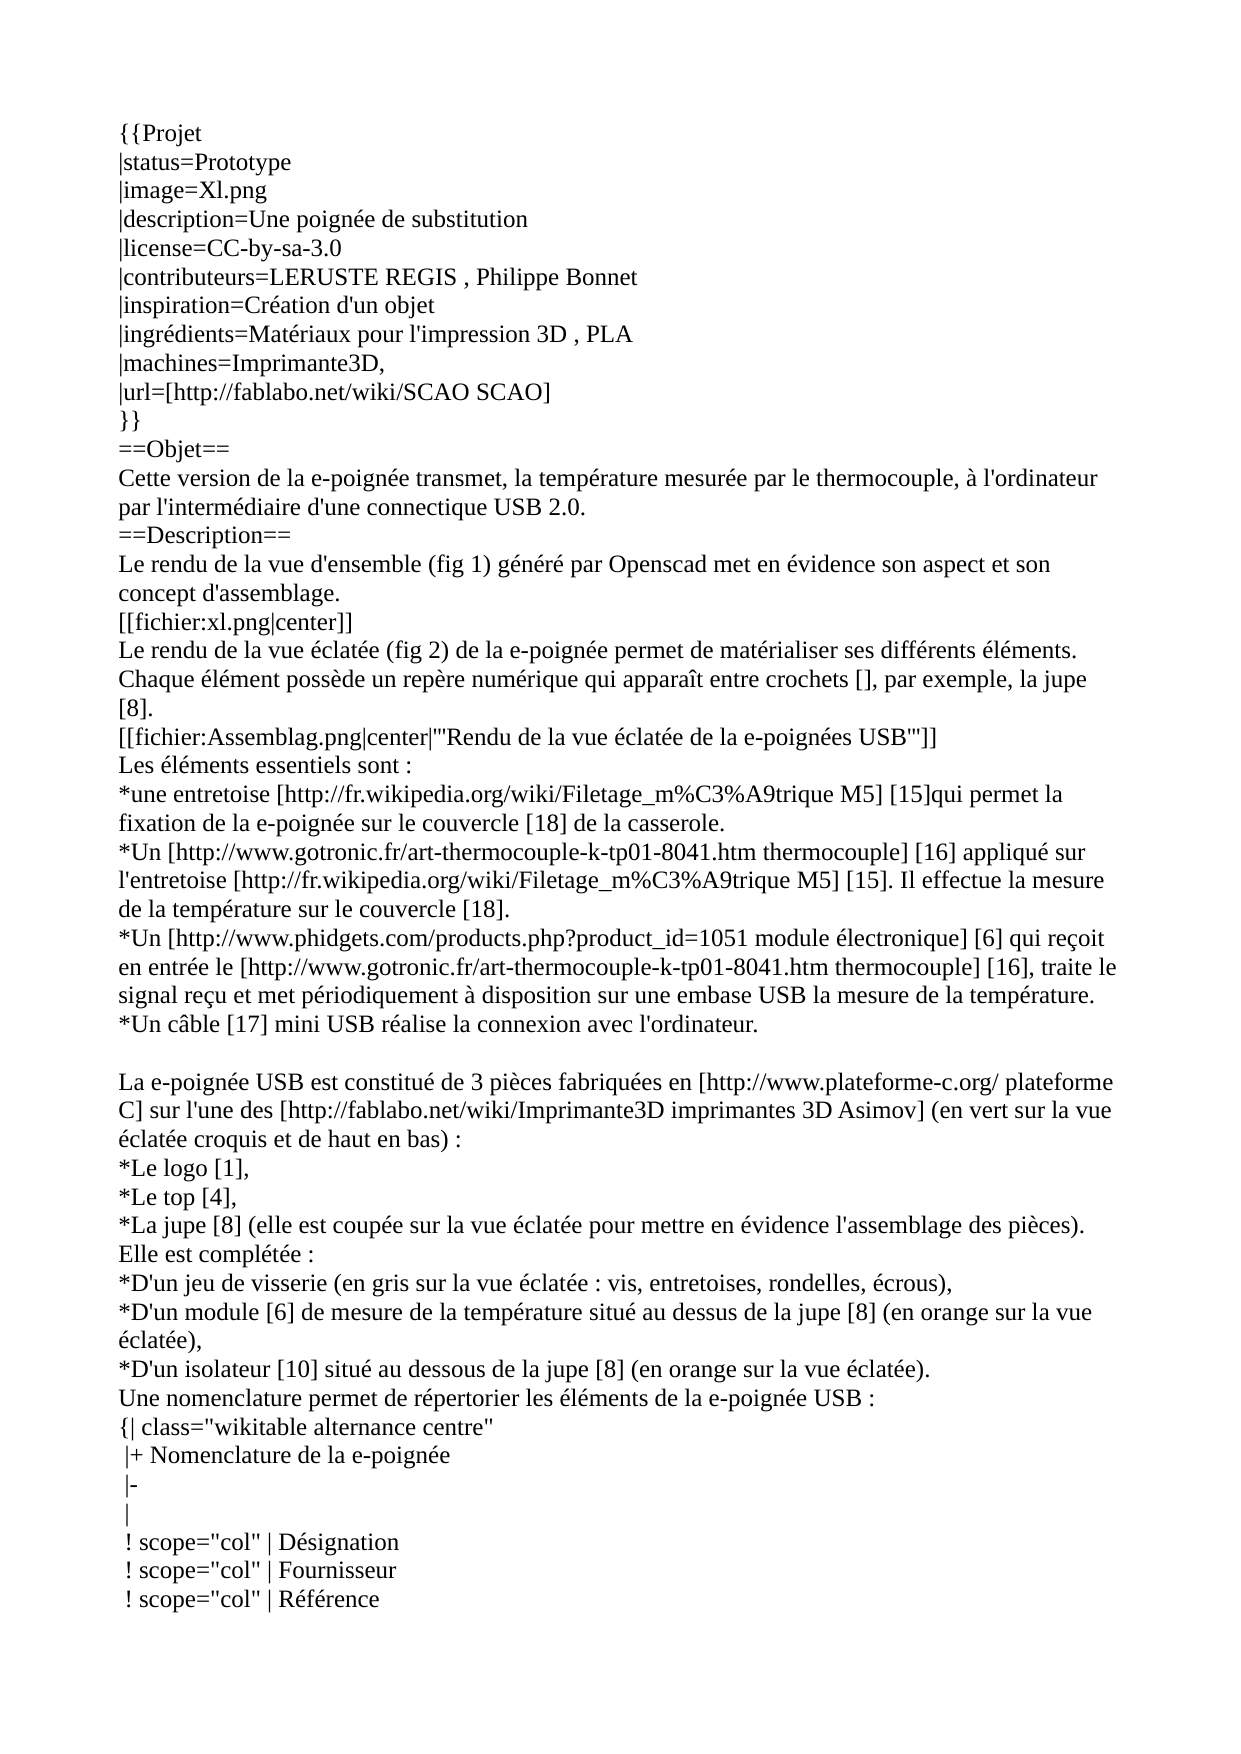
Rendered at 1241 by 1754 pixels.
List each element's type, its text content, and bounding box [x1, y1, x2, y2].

text *une entretoise [http://fr.wikipedia.org/wiki/Filetage_m%C3%A9trique M5] [15]qui permet la fixation de la e-poignée sur le couvercle [18] de la casserole. [118, 779, 1122, 837]
text ! scope="col" | Référence [118, 1584, 1122, 1613]
text Cette version de la e-poignée transmet, la température mesurée par le thermocouple, à l'ordinateur par l'intermédiaire d'une connectique USB 2.0. [118, 463, 1122, 521]
text *Le top [4], [118, 1182, 1122, 1211]
text [[fichier:Assemblag.png|center|'''Rendu de la vue éclatée de la e-poignées USB''']] [118, 722, 1122, 751]
text *Le logo [1], [118, 1153, 1122, 1182]
text |url=[http://fablabo.net/wiki/SCAO SCAO] [118, 377, 1122, 406]
text |inspiration=Création d'un objet [118, 291, 1122, 319]
text Le rendu de la vue éclatée (fig 2) de la e-poignée permet de matérialiser ses différents éléments. Chaque élément possède un repère numérique qui apparaît entre crochets [], par exemple, la jupe [8]. [118, 636, 1122, 722]
text |machines=Imprimante3D, [118, 348, 1122, 377]
text *D'un module [6] de mesure de la température situé au dessus de la jupe [8] (en orange sur la vue éclatée), [118, 1297, 1122, 1354]
text ==Description== [118, 521, 1122, 549]
text {{Projet [118, 118, 1122, 147]
text *Un [http://www.gotronic.fr/art-thermocouple-k-tp01-8041.htm thermocouple] [16] appliqué sur l'entretoise [http://fr.wikipedia.org/wiki/Filetage_m%C3%A9trique M5] [15]. Il effectue la mesure de la température sur le couvercle [18]. [118, 837, 1122, 923]
text |contributeurs=LERUSTE REGIS , Philippe Bonnet [118, 262, 1122, 291]
text *Un [http://www.phidgets.com/products.php?product_id=1051 module électronique] [6] qui reçoit en entrée le [http://www.gotronic.fr/art-thermocouple-k-tp01-8041.htm thermocouple] [16], traite le signal reçu et met périodiquement à disposition sur une embase USB la mesure de la température. [118, 923, 1122, 1009]
text [[fichier:xl.png|center]] [118, 607, 1122, 636]
text Les éléments essentiels sont : [118, 751, 1122, 779]
text La e-poignée USB est constitué de 3 pièces fabriquées en [http://www.plateforme-c.org/ plateforme C] sur l'une des [http://fablabo.net/wiki/Imprimante3D imprimantes 3D Asimov] (en vert sur la vue éclatée croquis et de haut en bas) : [118, 1067, 1122, 1153]
text |+ Nomenclature de la e-poignée [118, 1441, 1122, 1469]
text *Un câble [17] mini USB réalise la connexion avec l'ordinateur. [118, 1009, 1122, 1038]
text *D'un jeu de visserie (en gris sur la vue éclatée : vis, entretoises, rondelles, écrous), [118, 1268, 1122, 1297]
text ! scope="col" | Désignation [118, 1527, 1122, 1556]
text |image=Xl.png [118, 176, 1122, 204]
text {| class="wikitable alternance centre" [118, 1412, 1122, 1441]
text |ingrédients=Matériaux pour l'impression 3D , PLA [118, 319, 1122, 348]
text |status=Prototype [118, 147, 1122, 176]
text | [118, 1498, 1122, 1527]
text }} [118, 406, 1122, 434]
text |license=CC-by-sa-3.0 [118, 233, 1122, 262]
text |- [118, 1469, 1122, 1498]
text *D'un isolateur [10] situé au dessous de la jupe [8] (en orange sur la vue éclatée). [118, 1354, 1122, 1383]
text Le rendu de la vue d'ensemble (fig 1) généré par Openscad met en évidence son aspect et son concept d'assemblage. [118, 549, 1122, 607]
text ==Objet== [118, 434, 1122, 463]
text |description=Une poignée de substitution [118, 204, 1122, 233]
text *La jupe [8] (elle est coupée sur la vue éclatée pour mettre en évidence l'assemblage des pièces). [118, 1211, 1122, 1239]
text Une nomenclature permet de répertorier les éléments de la e-poignée USB : [118, 1383, 1122, 1412]
text Elle est complétée : [118, 1239, 1122, 1268]
text ! scope="col" | Fournisseur [118, 1556, 1122, 1584]
